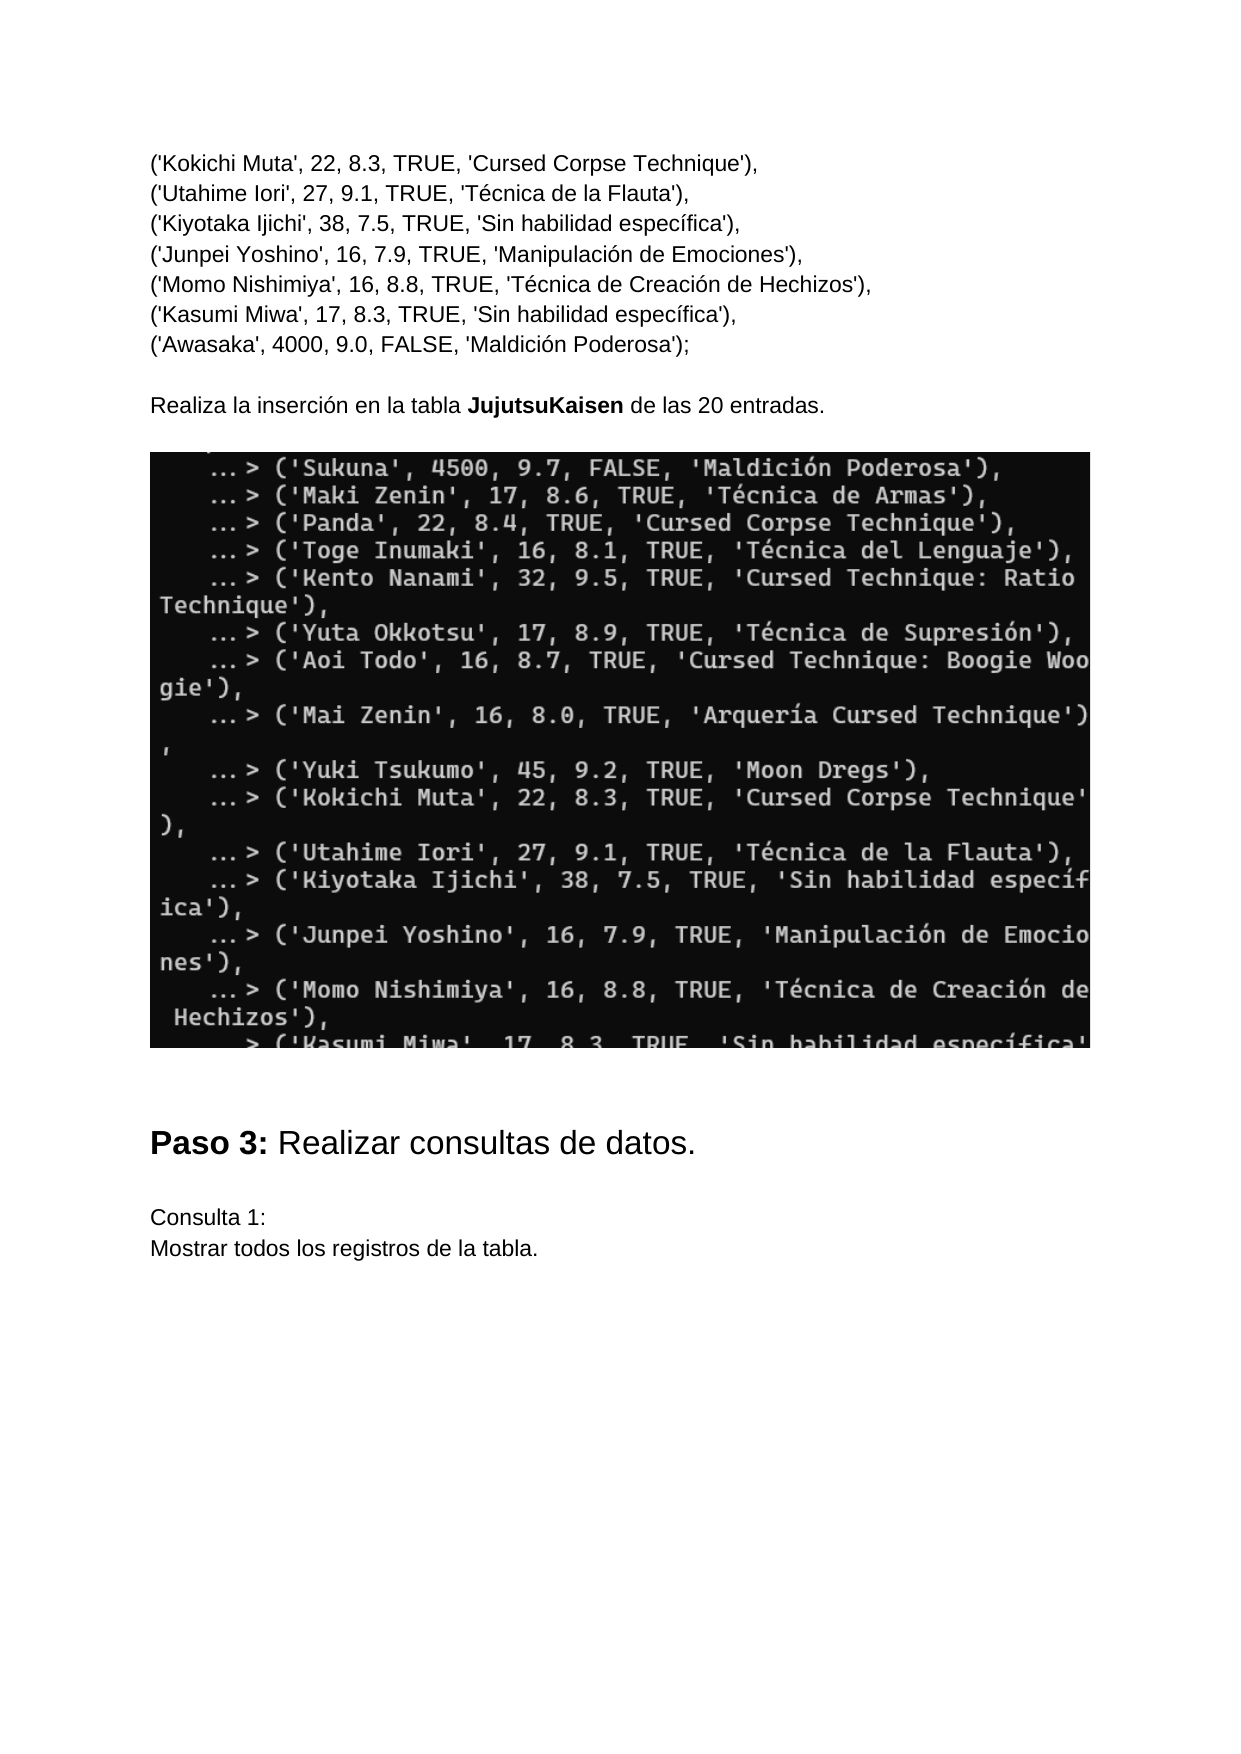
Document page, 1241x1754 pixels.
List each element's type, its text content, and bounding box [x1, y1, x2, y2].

text ('Kasumi Miwa', 17, 8.3, TRUE, 'Sin habilidad específica'), [150, 301, 1090, 327]
picture [150, 452, 1091, 1048]
text ('Awasaka', 4000, 9.0, FALSE, 'Maldición Poderosa'); [150, 331, 1090, 358]
text Mostrar todos los registros de la tabla. [150, 1234, 1090, 1261]
text ('Junpei Yoshino', 16, 7.9, TRUE, 'Manipulación de Emociones'), [150, 241, 1090, 267]
text Consulta 1: [150, 1204, 1090, 1231]
text ('Kiyotaka Ijichi', 38, 7.5, TRUE, 'Sin habilidad específica'), [150, 210, 1090, 237]
text ('Utahime Iori', 27, 9.1, TRUE, 'Técnica de la Flauta'), [150, 180, 1090, 207]
subtitle Paso 3: Realizar consultas de datos. [150, 1123, 1090, 1162]
text Realiza la inserción en la tabla JujutsuKaisen de las 20 entradas. [150, 392, 1090, 418]
text ('Kokichi Muta', 22, 8.3, TRUE, 'Cursed Corpse Technique'), [150, 150, 1090, 176]
text ('Momo Nishimiya', 16, 8.8, TRUE, 'Técnica de Creación de Hechizos'), [150, 271, 1090, 297]
